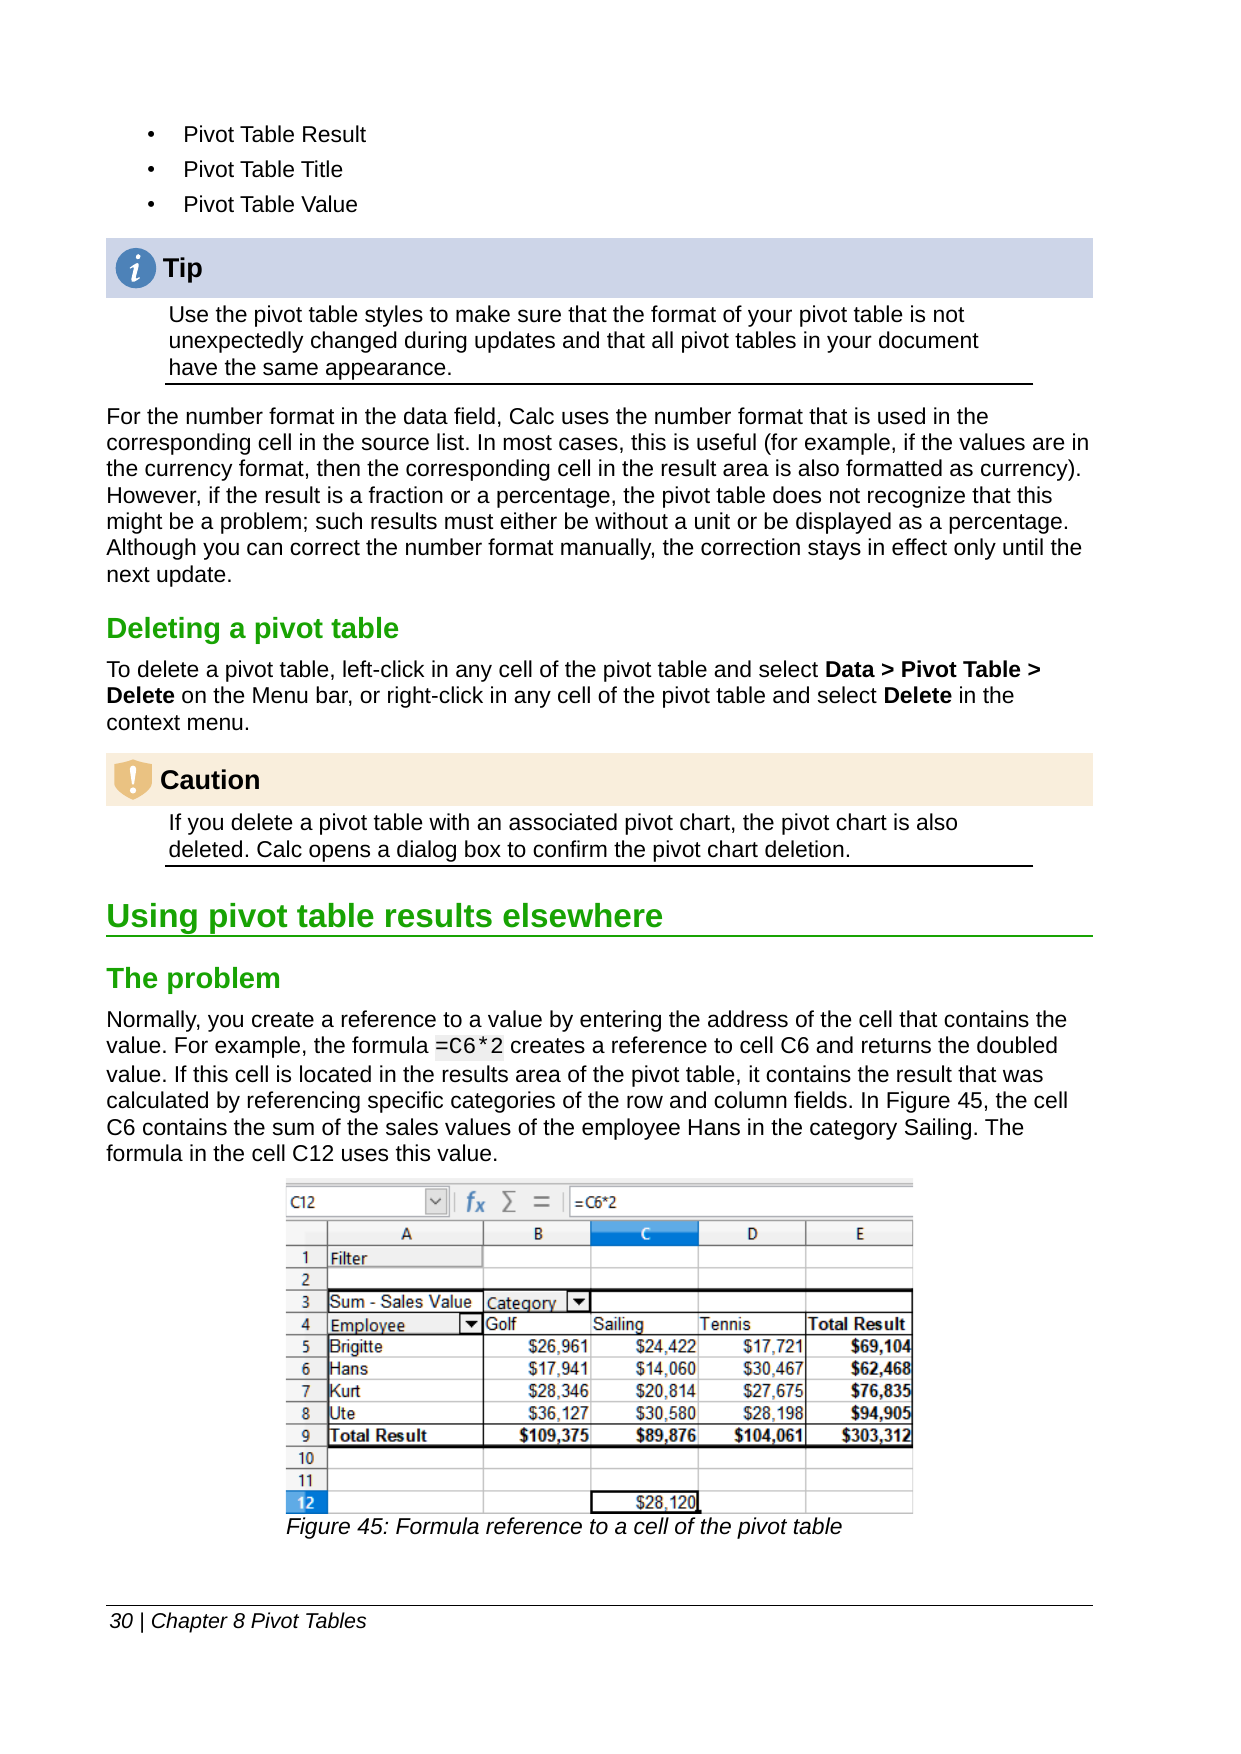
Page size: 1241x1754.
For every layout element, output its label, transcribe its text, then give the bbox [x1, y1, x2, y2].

list Pivot Table Result [144, 118, 1093, 147]
subtitle Caution [106, 753, 1093, 806]
text Use the pivot table styles to make sure that the format of your pivot table is not unexpectedly changed during updates and that all pivot tables in your document have the same appearance. [165, 298, 1033, 383]
subtitle Deleting a pivot table [106, 611, 1093, 644]
text To delete a pivot table, left-click in any cell of the pivot table and select Data > Pivot Table > Delete on the Menu bar, or right-click in any cell of the pivot table and select Delete in the context menu. [106, 656, 1093, 735]
text Normally, you create a reference to a value by entering the address of the cell that contains the value. For example, the formula =C6*2 creates a reference to cell C6 and returns the doubled value. If this cell is located in the results area of the pivot table, it contains the result that was calculated by referencing specific categories of the row and column fields. In Figure 45, the cell C6 contains the sum of the sales values of the employee Hans in the category Sailing. The formula in the cell C12 uses this value. [106, 1006, 1093, 1166]
picture [285, 1178, 914, 1514]
text For the number format in the data field, Calc uses the number format that is used in the corresponding cell in the source list. In most cases, this is useful (for example, if the values are in the currency format, then the corresponding cell in the result area is also formatted as currency). However, if the result is a fraction or a percentage, the pivot table does not recognize that this might be a problem; such results must either be without a unit or be displayed as a percentage. Although you can correct the number format manually, the correction stays in effect only until the next update. [106, 403, 1093, 587]
subtitle The problem [106, 961, 1093, 994]
subtitle Tip [106, 238, 1093, 298]
text Figure 45: Formula reference to a cell of the pivot table [286, 1514, 913, 1539]
subtitle Using pivot table results elsewhere [106, 897, 1093, 935]
text If you delete a pivot table with an associated pivot chart, the pivot chart is also deleted. Calc opens a dialog box to confirm the pivot chart deletion. [165, 806, 1033, 865]
list Pivot Table Value [144, 188, 1093, 221]
list Pivot Table Title [144, 153, 1093, 183]
